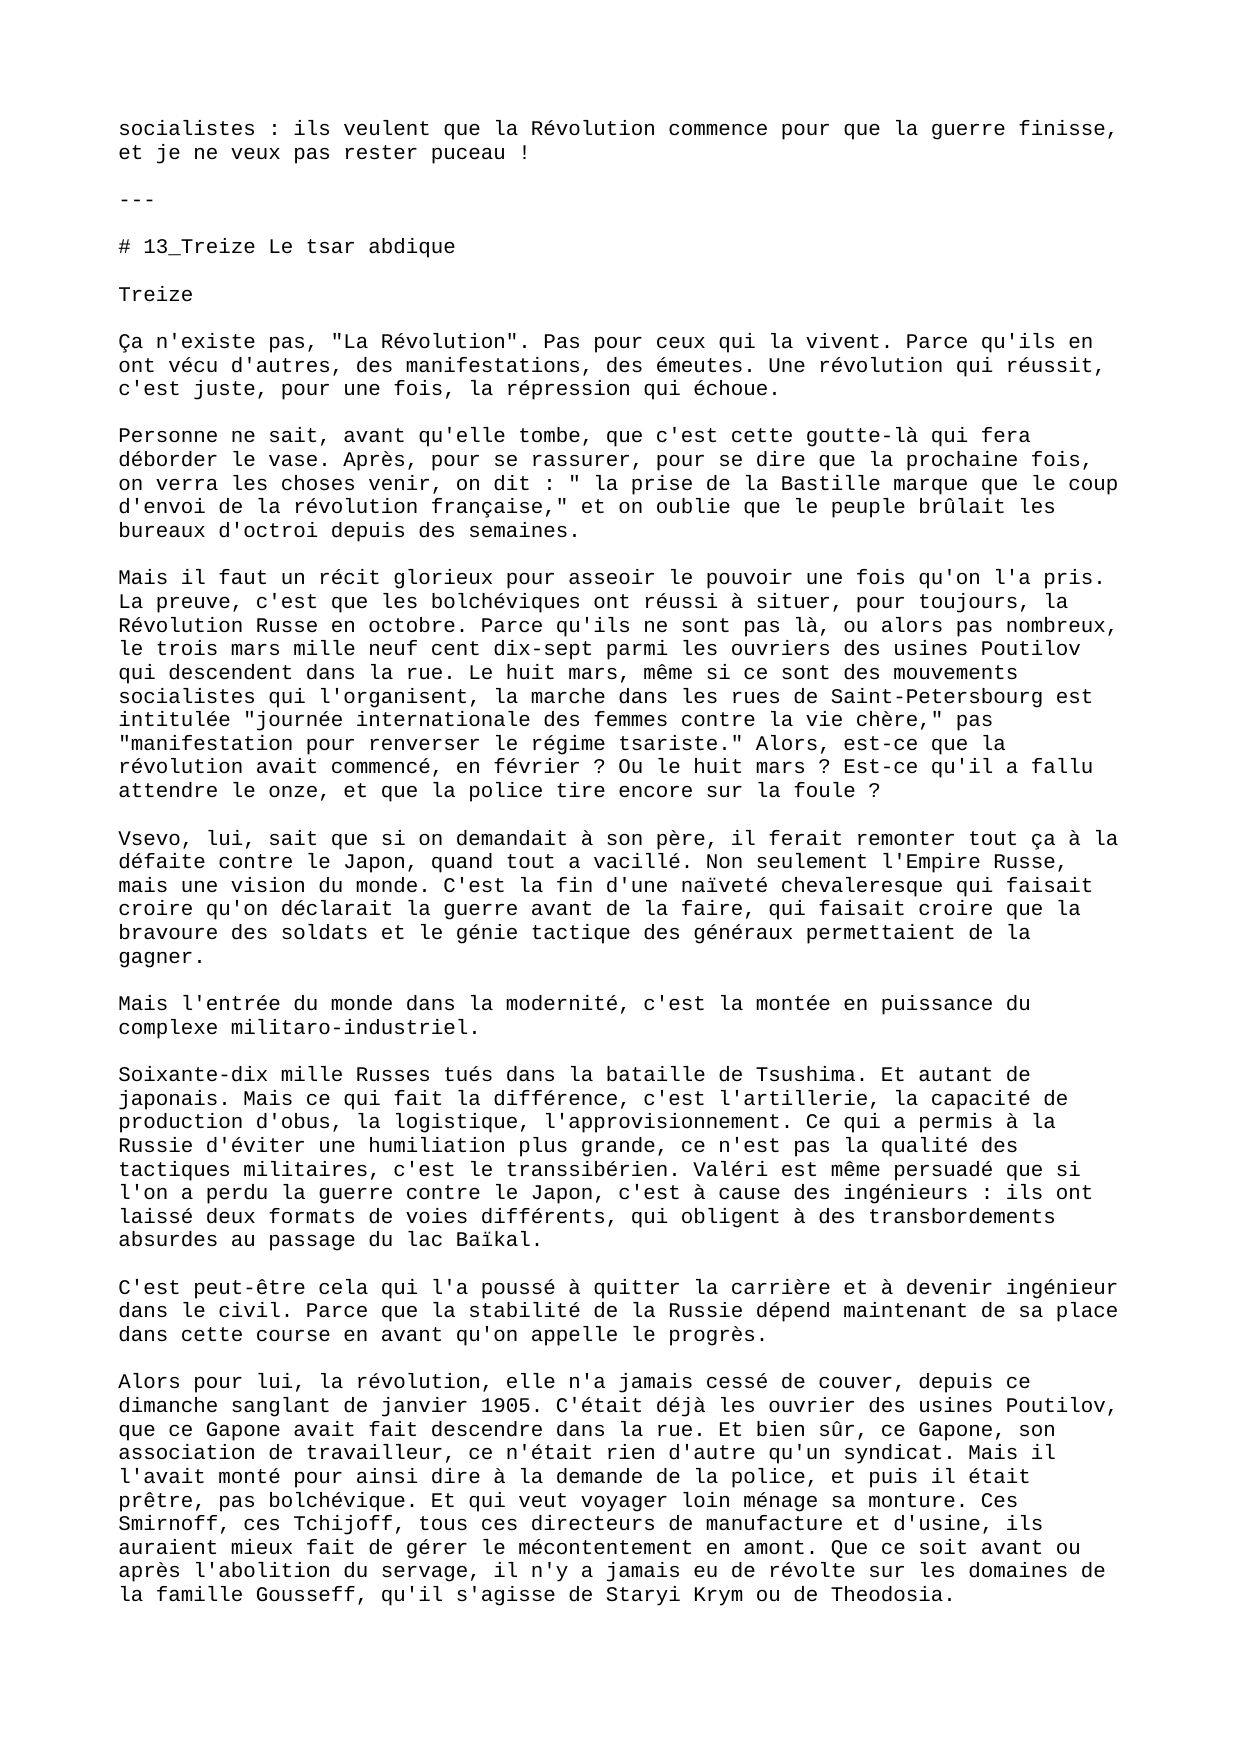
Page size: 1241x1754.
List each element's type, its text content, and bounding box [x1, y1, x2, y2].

text --- [118, 189, 1122, 213]
text Mais il faut un récit glorieux pour asseoir le pouvoir une fois qu'on l'a pris. La preuve, c'est que les bolchéviques ont réussi à situer, pour toujours, la Révolution Russe en octobre. Parce qu'ils ne sont pas là, ou alors pas nombreux, le trois mars mille neuf cent dix-sept parmi les ouvriers des usines Poutilov qui descendent dans la rue. Le huit mars, même si ce sont des mouvements socialistes qui l'organisent, la marche dans les rues de Saint-Petersbourg est intitulée "journée internationale des femmes contre la vie chère," pas "manifestation pour renverser le régime tsariste." Alors, est-ce que la révolution avait commencé, en février ? Ou le huit mars ? Est-ce qu'il a fallu attendre le onze, et que la police tire encore sur la foule ? [118, 567, 1122, 804]
text Soixante-dix mille Russes tués dans la bataille de Tsushima. Et autant de japonais. Mais ce qui fait la différence, c'est l'artillerie, la capacité de production d'obus, la logistique, l'approvisionnement. Ce qui a permis à la Russie d'éviter une humiliation plus grande, ce n'est pas la qualité des tactiques militaires, c'est le transsibérien. Valéri est même persuadé que si l'on a perdu la guerre contre le Japon, c'est à cause des ingénieurs : ils ont laissé deux formats de voies différents, qui obligent à des transbordements absurdes au passage du lac Baïkal. [118, 1064, 1122, 1253]
text # 13_Treize Le tsar abdique [118, 236, 1122, 260]
text Vsevo, lui, sait que si on demandait à son père, il ferait remonter tout ça à la défaite contre le Japon, quand tout a vacillé. Non seulement l'Empire Russe, mais une vision du monde. C'est la fin d'une naïveté chevaleresque qui faisait croire qu'on déclarait la guerre avant de la faire, qui faisait croire que la bravoure des soldats et le génie tactique des généraux permettaient de la gagner. [118, 827, 1122, 969]
text Personne ne sait, avant qu'elle tombe, que c'est cette goutte-là qui fera déborder le vase. Après, pour se rassurer, pour se dire que la prochaine fois, on verra les choses venir, on dit : " la prise de la Bastille marque que le coup d'envoi de la révolution française," et on oublie que le peuple brûlait les bureaux d'octroi depuis des semaines. [118, 426, 1122, 544]
text Alors pour lui, la révolution, elle n'a jamais cessé de couver, depuis ce dimanche sanglant de janvier 1905. C'était déjà les ouvrier des usines Poutilov, que ce Gapone avait fait descendre dans la rue. Et bien sûr, ce Gapone, son association de travailleur, ce n'était rien d'autre qu'un syndicat. Mais il l'avait monté pour ainsi dire à la demande de la police, et puis il était prêtre, pas bolchévique. Et qui veut voyager loin ménage sa monture. Ces Smirnoff, ces Tchijoff, tous ces directeurs de manufacture et d'usine, ils auraient mieux fait de gérer le mécontentement en amont. Que ce soit avant ou après l'abolition du servage, il n'y a jamais eu de révolte sur les domaines de la famille Gousseff, qu'il s'agisse de Staryi Krym ou de Theodosia. [118, 1371, 1122, 1608]
text Mais l'entrée du monde dans la modernité, c'est la montée en puissance du complexe militaro-industriel. [118, 993, 1122, 1040]
text C'est peut-être cela qui l'a poussé à quitter la carrière et à devenir ingénieur dans le civil. Parce que la stabilité de la Russie dépend maintenant de sa place dans cette course en avant qu'on appelle le progrès. [118, 1277, 1122, 1348]
text socialistes : ils veulent que la Révolution commence pour que la guerre finisse, et je ne veux pas rester puceau ! [118, 118, 1122, 165]
text Ça n'existe pas, "La Révolution". Pas pour ceux qui la vivent. Parce qu'ils en ont vécu d'autres, des manifestations, des émeutes. Une révolution qui réussit, c'est juste, pour une fois, la répression qui échoue. [118, 331, 1122, 402]
text Treize [118, 284, 1122, 307]
